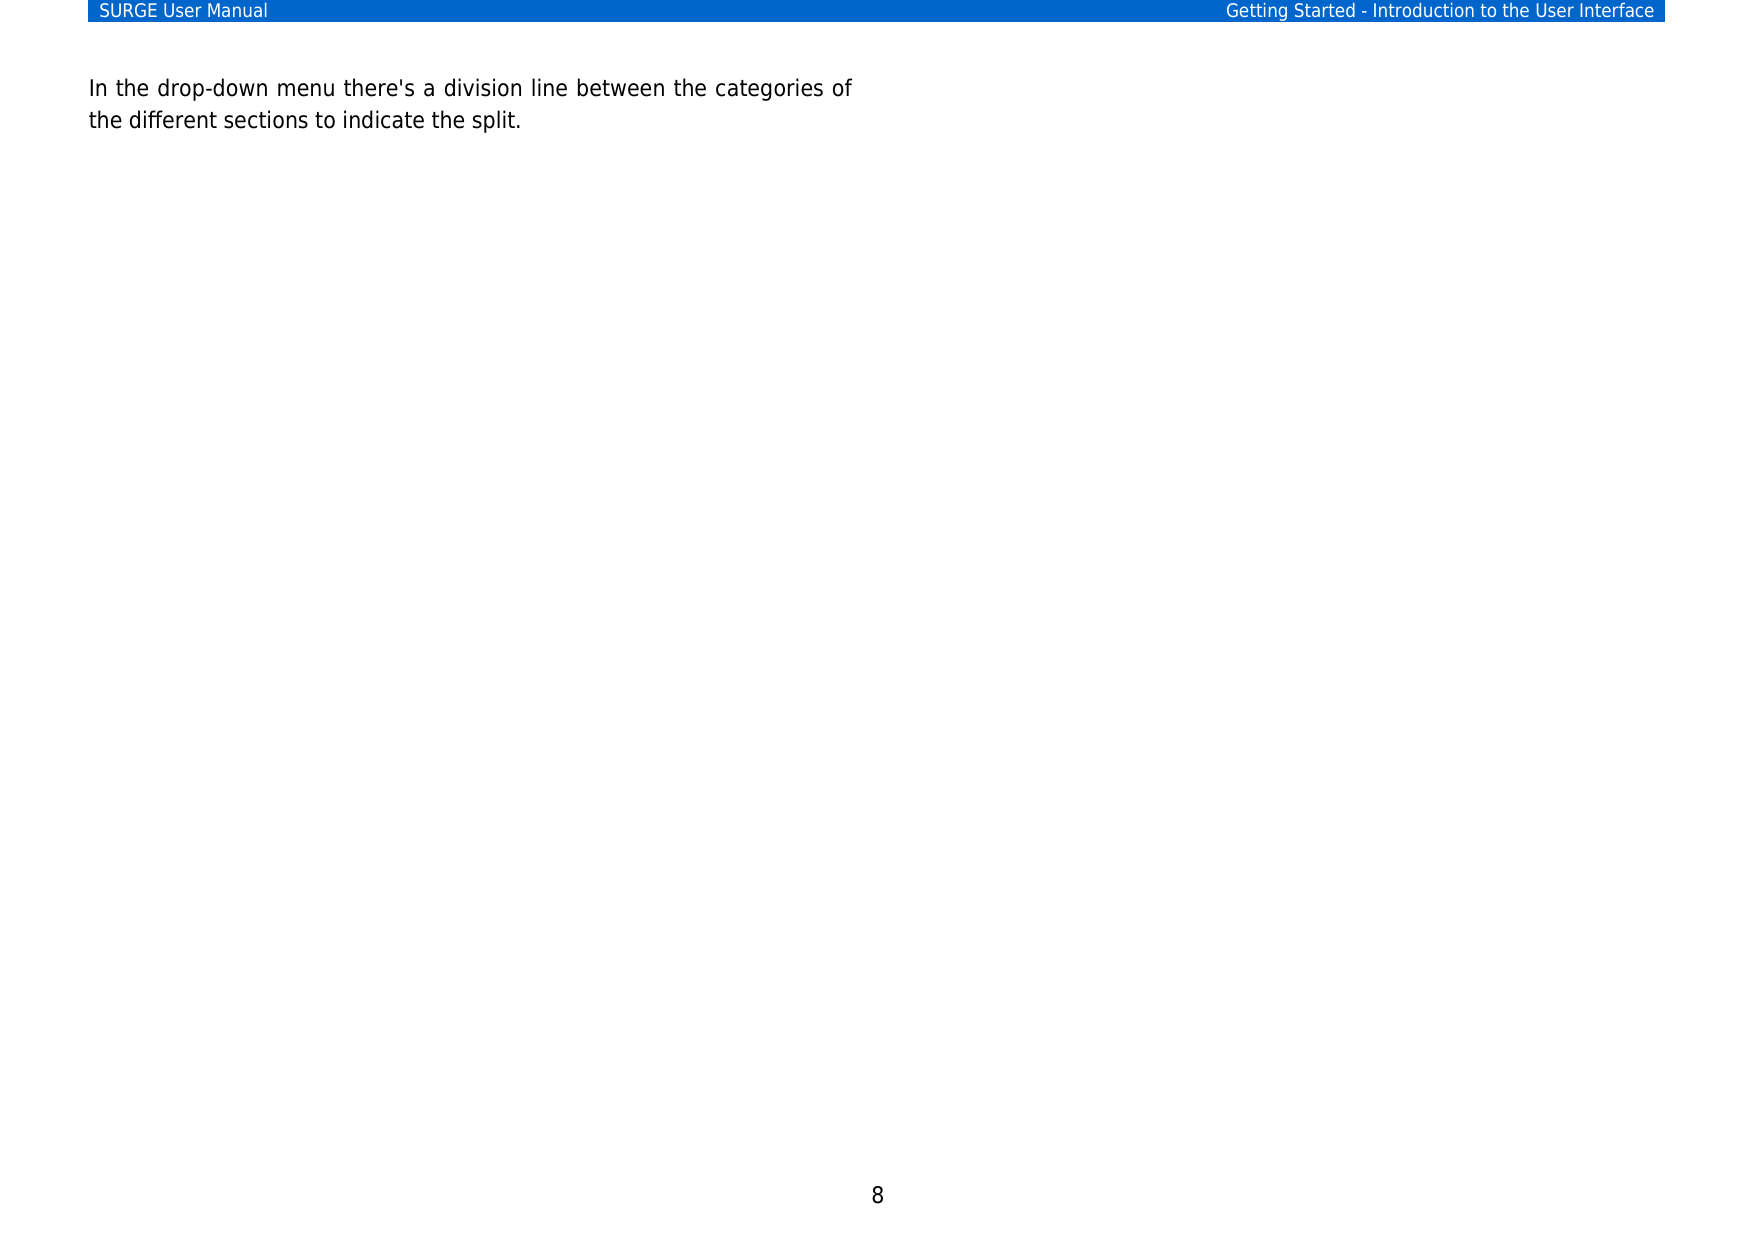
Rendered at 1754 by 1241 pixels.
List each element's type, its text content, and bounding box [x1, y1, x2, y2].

text In the drop-down menu there's a division line between the categories of the different sections to indicate the split. [88, 75, 853, 134]
